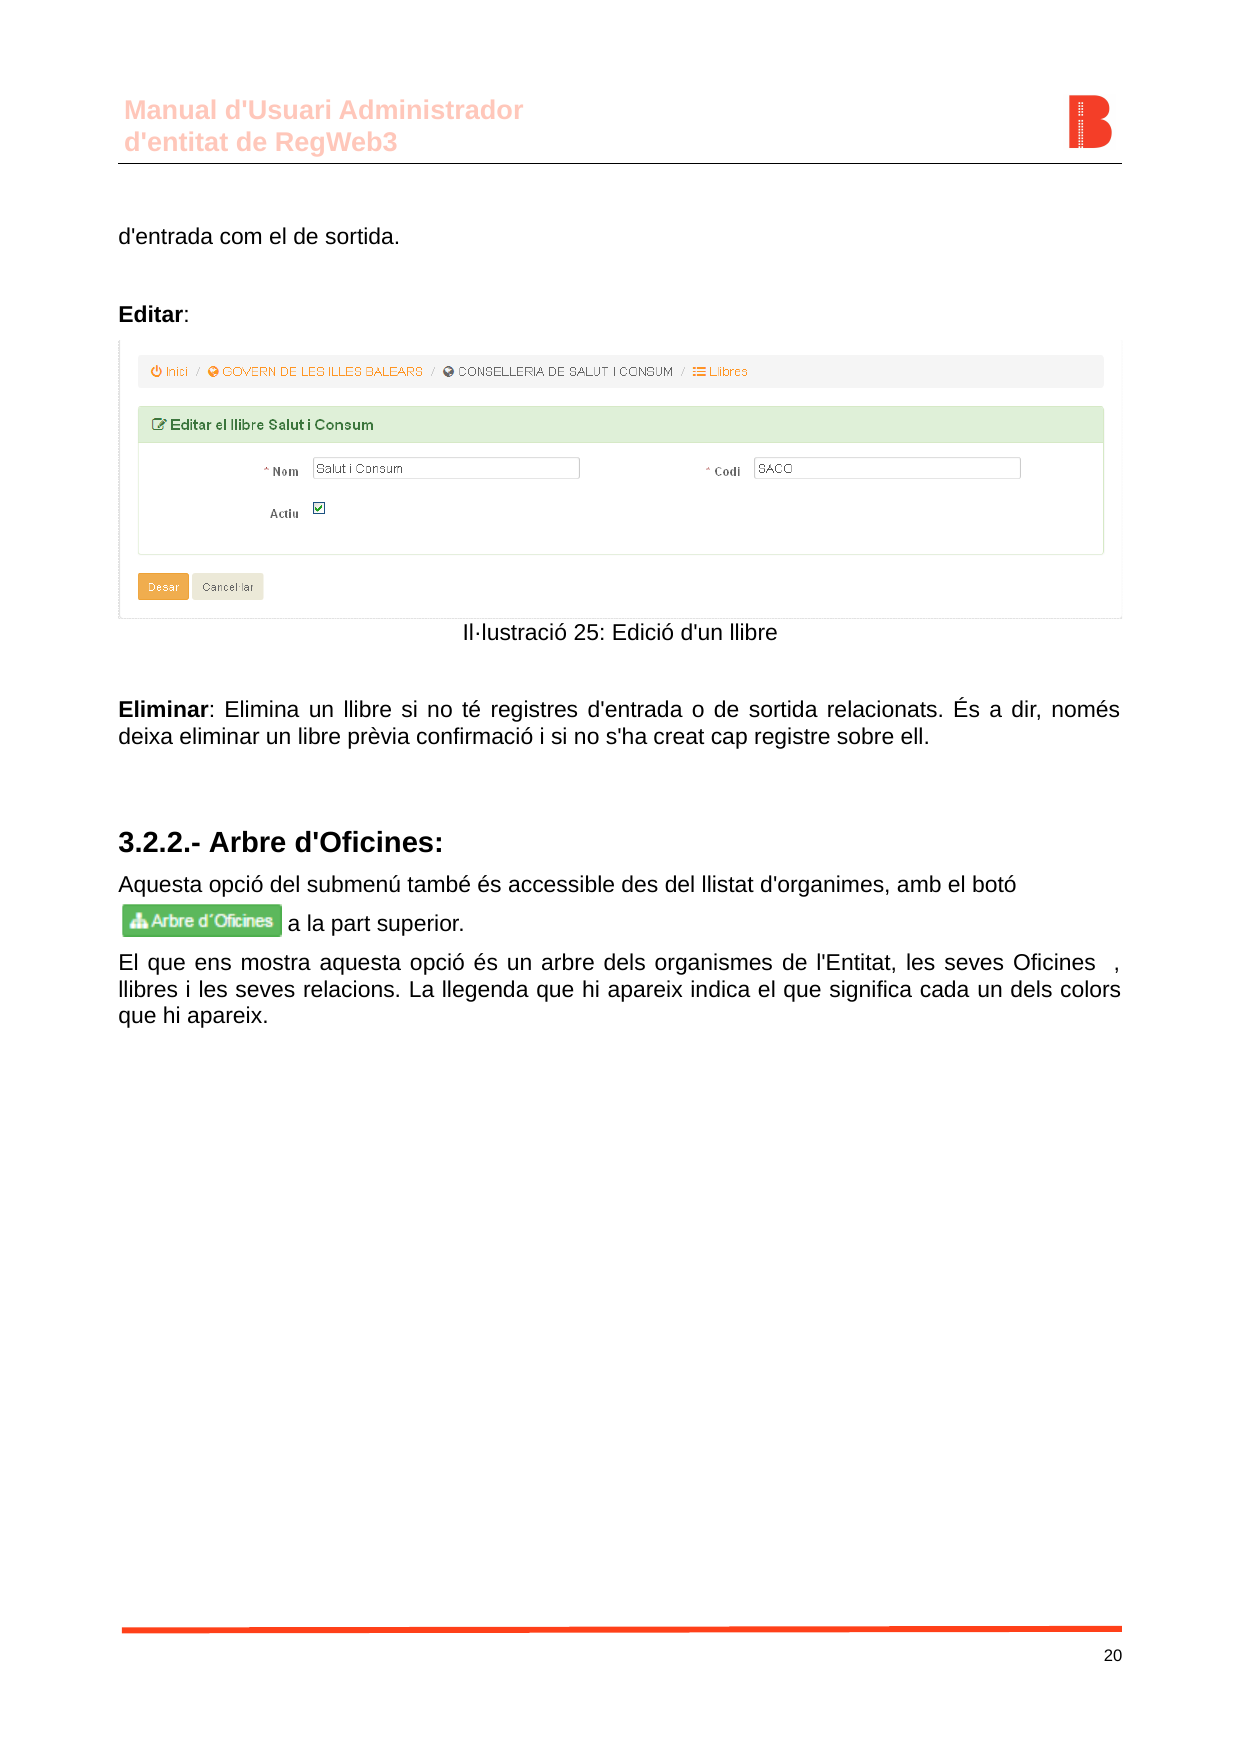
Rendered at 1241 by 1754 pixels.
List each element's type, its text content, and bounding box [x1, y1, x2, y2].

picture [1063, 94, 1117, 150]
text Aquesta opció del submenú també és accessible des del llistat d'organimes, amb el botó [118, 871, 1122, 898]
text Il·lustració 25: Edició d'un llibre [118, 619, 1122, 645]
subtitle Arbre d'Oficines: [118, 825, 1122, 859]
text que hi apareix a la part superior. [282, 910, 1122, 937]
text El que ens mostra aquesta opció és un arbre dels organismes de l'Entitat, les seves Oficines , llibres i les seves relacions. La llegenda que hi apareix indica el que significa cada un dels colors que hi apareix. [118, 949, 1122, 1028]
text Eliminar: Elimina un llibre si no té registres d'entrada o de sortida relacionats. És a dir, només deixa eliminar un libre prèvia confirmació i si no s'ha creat cap registre sobre ell. [118, 696, 1122, 749]
picture [122, 904, 282, 937]
text Editar: [118, 301, 1122, 327]
text d'entrada com el de sortida. [118, 223, 1122, 250]
picture [118, 340, 1123, 619]
